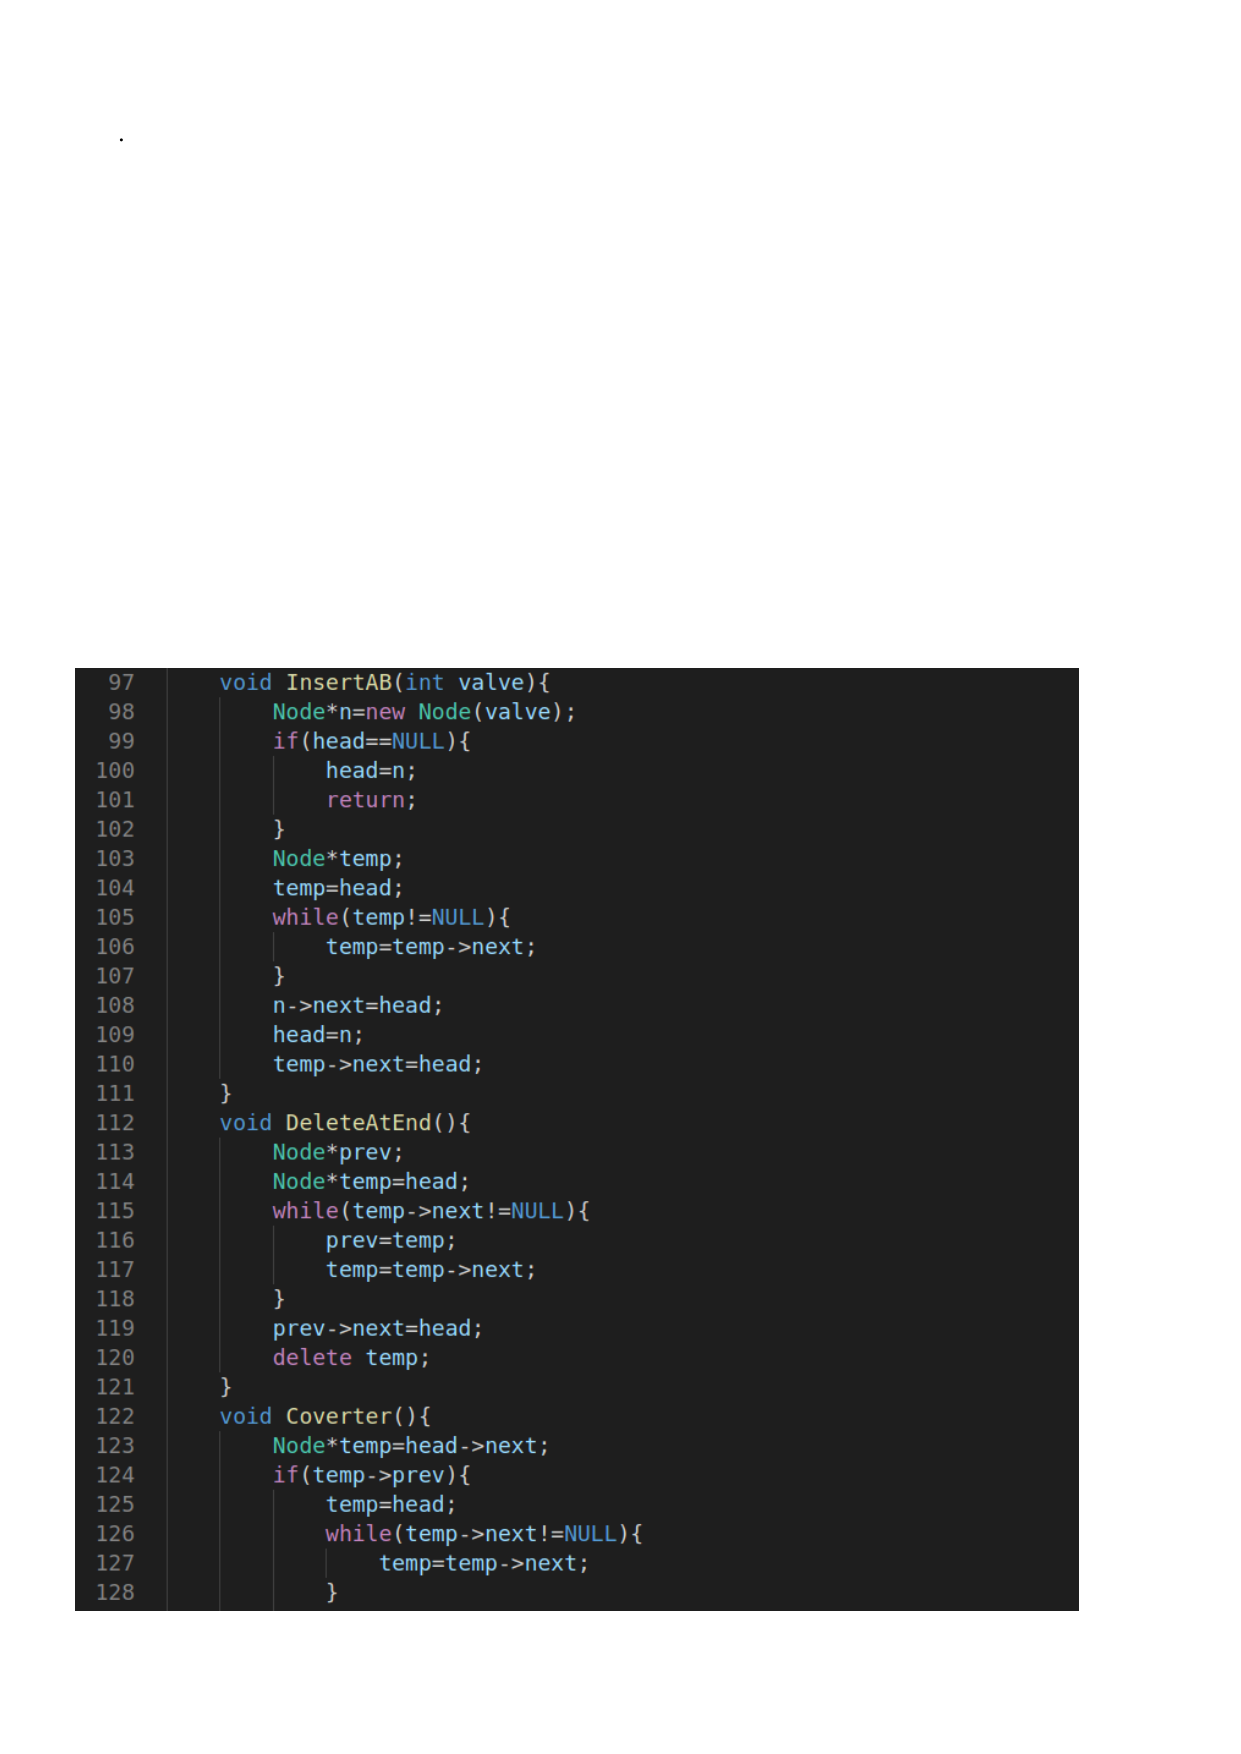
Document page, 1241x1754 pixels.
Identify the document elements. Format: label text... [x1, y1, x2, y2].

text . [118, 118, 1122, 147]
picture [75, 668, 1079, 1611]
